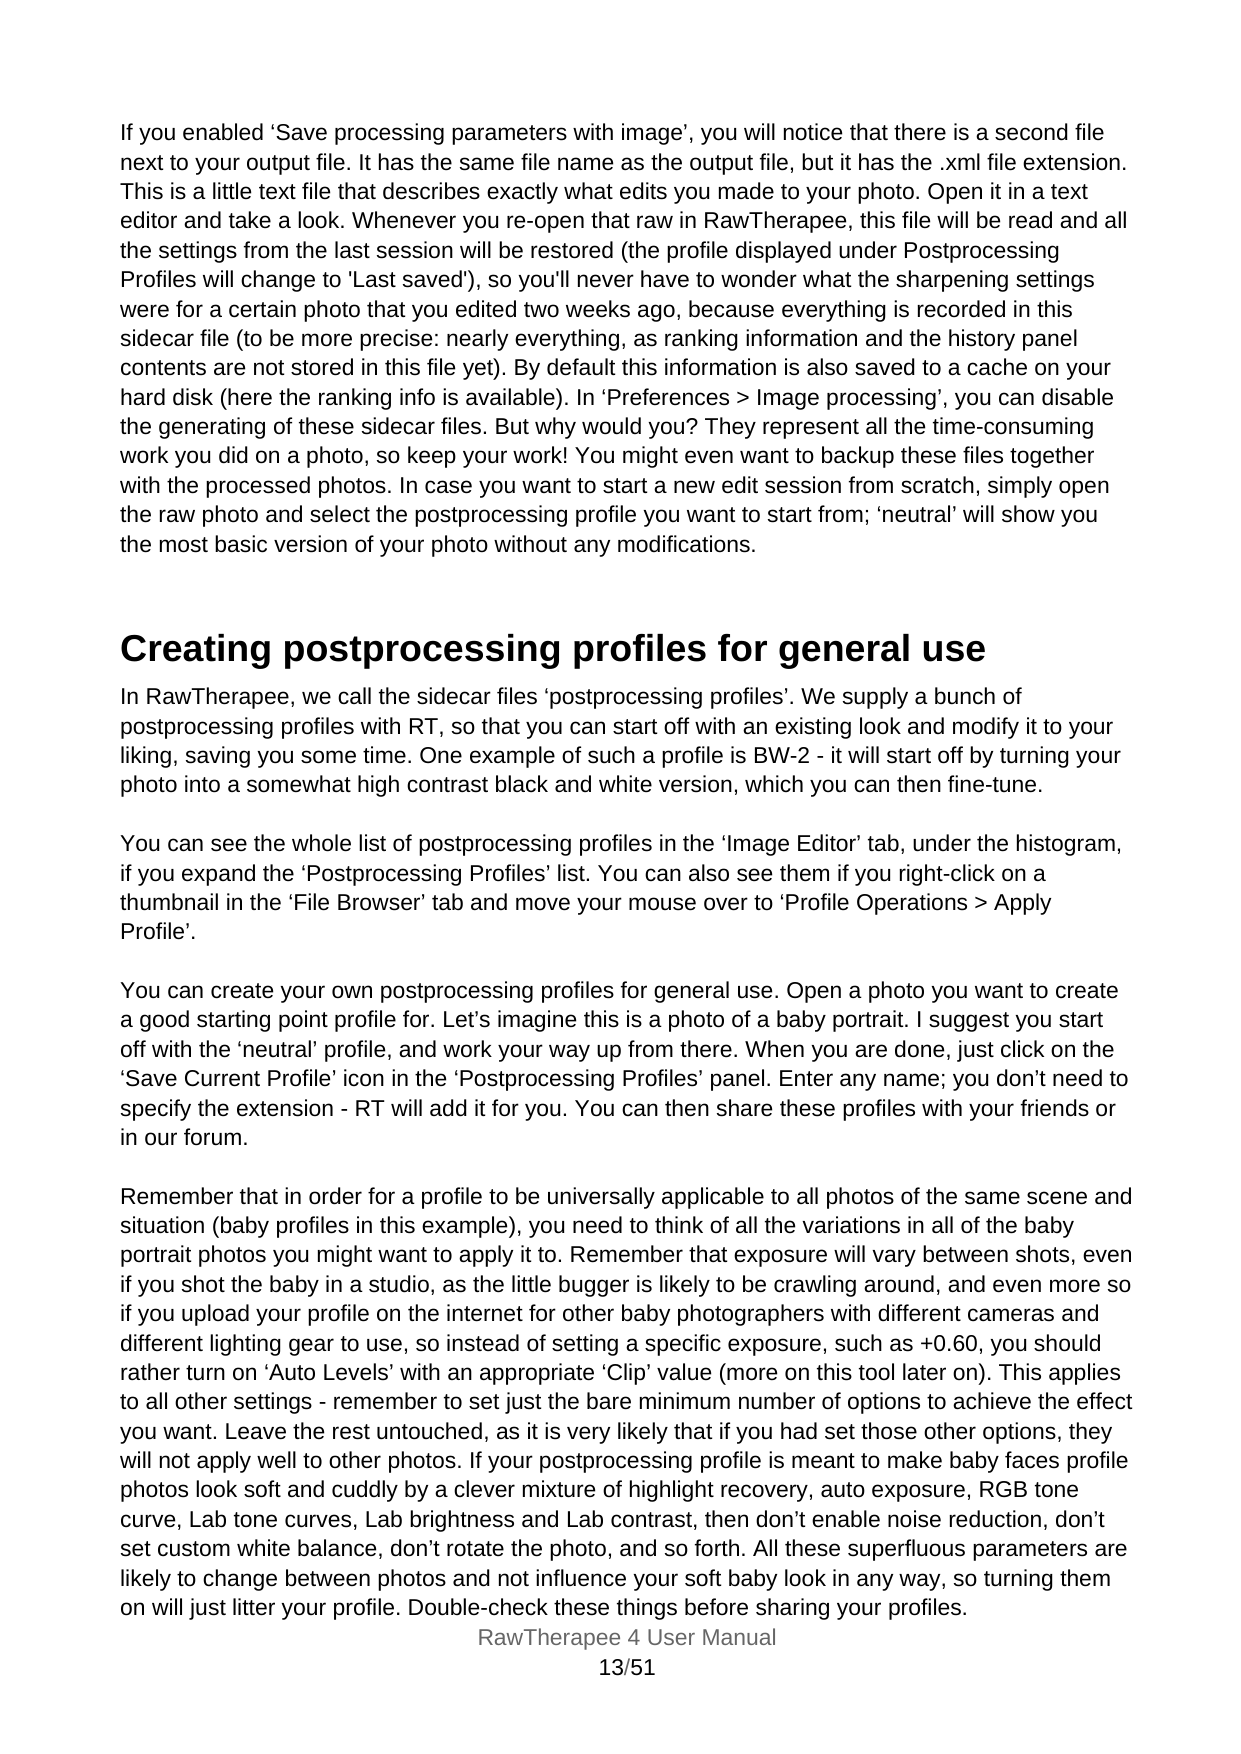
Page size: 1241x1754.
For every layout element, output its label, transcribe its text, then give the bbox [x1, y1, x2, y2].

text You can see the whole list of postprocessing profiles in the ‘Image Editor’ tab, under the histogram, if you expand the ‘Postprocessing Profiles’ list. You can also see them if you right-click on a thumbnail in the ‘File Browser’ tab and move your mouse over to ‘Profile Operations > Apply Profile’. [120, 831, 1134, 944]
subtitle Creating postprocessing profiles for general use [120, 627, 1134, 669]
text If you enabled ‘Save processing parameters with image’, you will notice that there is a second file next to your output file. It has the same file name as the output file, but it has the .xml file extension. This is a little text file that describes exactly what edits you made to your photo. Open it in a text editor and take a look. Whenever you re-open that raw in RawTherapee, this file will be read and all the settings from the last session will be restored (the profile displayed under Postprocessing Profiles will change to 'Last saved'), so you'll never have to wonder what the sharpening settings were for a certain photo that you edited two weeks ago, because everything is recorded in this sidecar file (to be more precise: nearly everything, as ranking information and the history panel contents are not stored in this file yet). By default this information is also saved to a cache on your hard disk (here the ranking info is available). In ‘Preferences > Image processing’, you can disable the generating of these sidecar files. But why would you? They represent all the time-consuming work you did on a photo, so keep your work! You might even want to backup these files together with the processed photos. In case you want to start a new edit session from scratch, simply open the raw photo and select the postprocessing profile you want to start from; ‘neutral’ will show you the most basic version of your photo without any modifications. [120, 120, 1134, 557]
text You can create your own postprocessing profiles for general use. Open a photo you want to create a good starting point profile for. Let’s imagine this is a photo of a baby portrait. I suggest you start off with the ‘neutral’ profile, and work your way up from there. When you are done, just click on the ‘Save Current Profile’ icon in the ‘Postprocessing Profiles’ panel. Enter any name; you don’t need to specify the extension - RT will add it for you. You can then share these profiles with your friends or in our forum. [120, 978, 1134, 1150]
text Remember that in order for a profile to be universally applicable to all photos of the same scene and situation (baby profiles in this example), you need to think of all the variations in all of the baby portrait photos you might want to apply it to. Remember that exposure will vary between shots, even if you shot the baby in a studio, as the little bugger is likely to be crawling around, and even more so if you upload your profile on the internet for other baby photographers with different cameras and different lighting gear to use, so instead of setting a specific exposure, such as +0.60, you should rather turn on ‘Auto Levels’ with an appropriate ‘Clip’ value (more on this tool later on). This applies to all other settings - remember to set just the bare minimum number of options to achieve the effect you want. Leave the rest untouched, as it is very likely that if you had set those other options, they will not apply well to other photos. If your postprocessing profile is meant to make baby faces profile photos look soft and cuddly by a clever mixture of highlight recovery, auto exposure, RGB tone curve, Lab tone curves, Lab brightness and Lab contrast, then don’t enable noise reduction, don’t set custom white balance, don’t rotate the photo, and so forth. All these superfluous parameters are likely to change between photos and not influence your soft baby look in any way, so turning them on will just litter your profile. Double-check these things before sharing your profiles. [120, 1183, 1134, 1620]
text In RawTherapee, we call the sidecar files ‘postprocessing profiles’. We supply a bunch of postprocessing profiles with RT, so that you can start off with an existing look and modify it to your liking, saving you some time. One example of such a profile is BW-2 - it will start off by turning your photo into a somewhat high contrast black and white version, which you can then fine-tune. [120, 684, 1134, 798]
